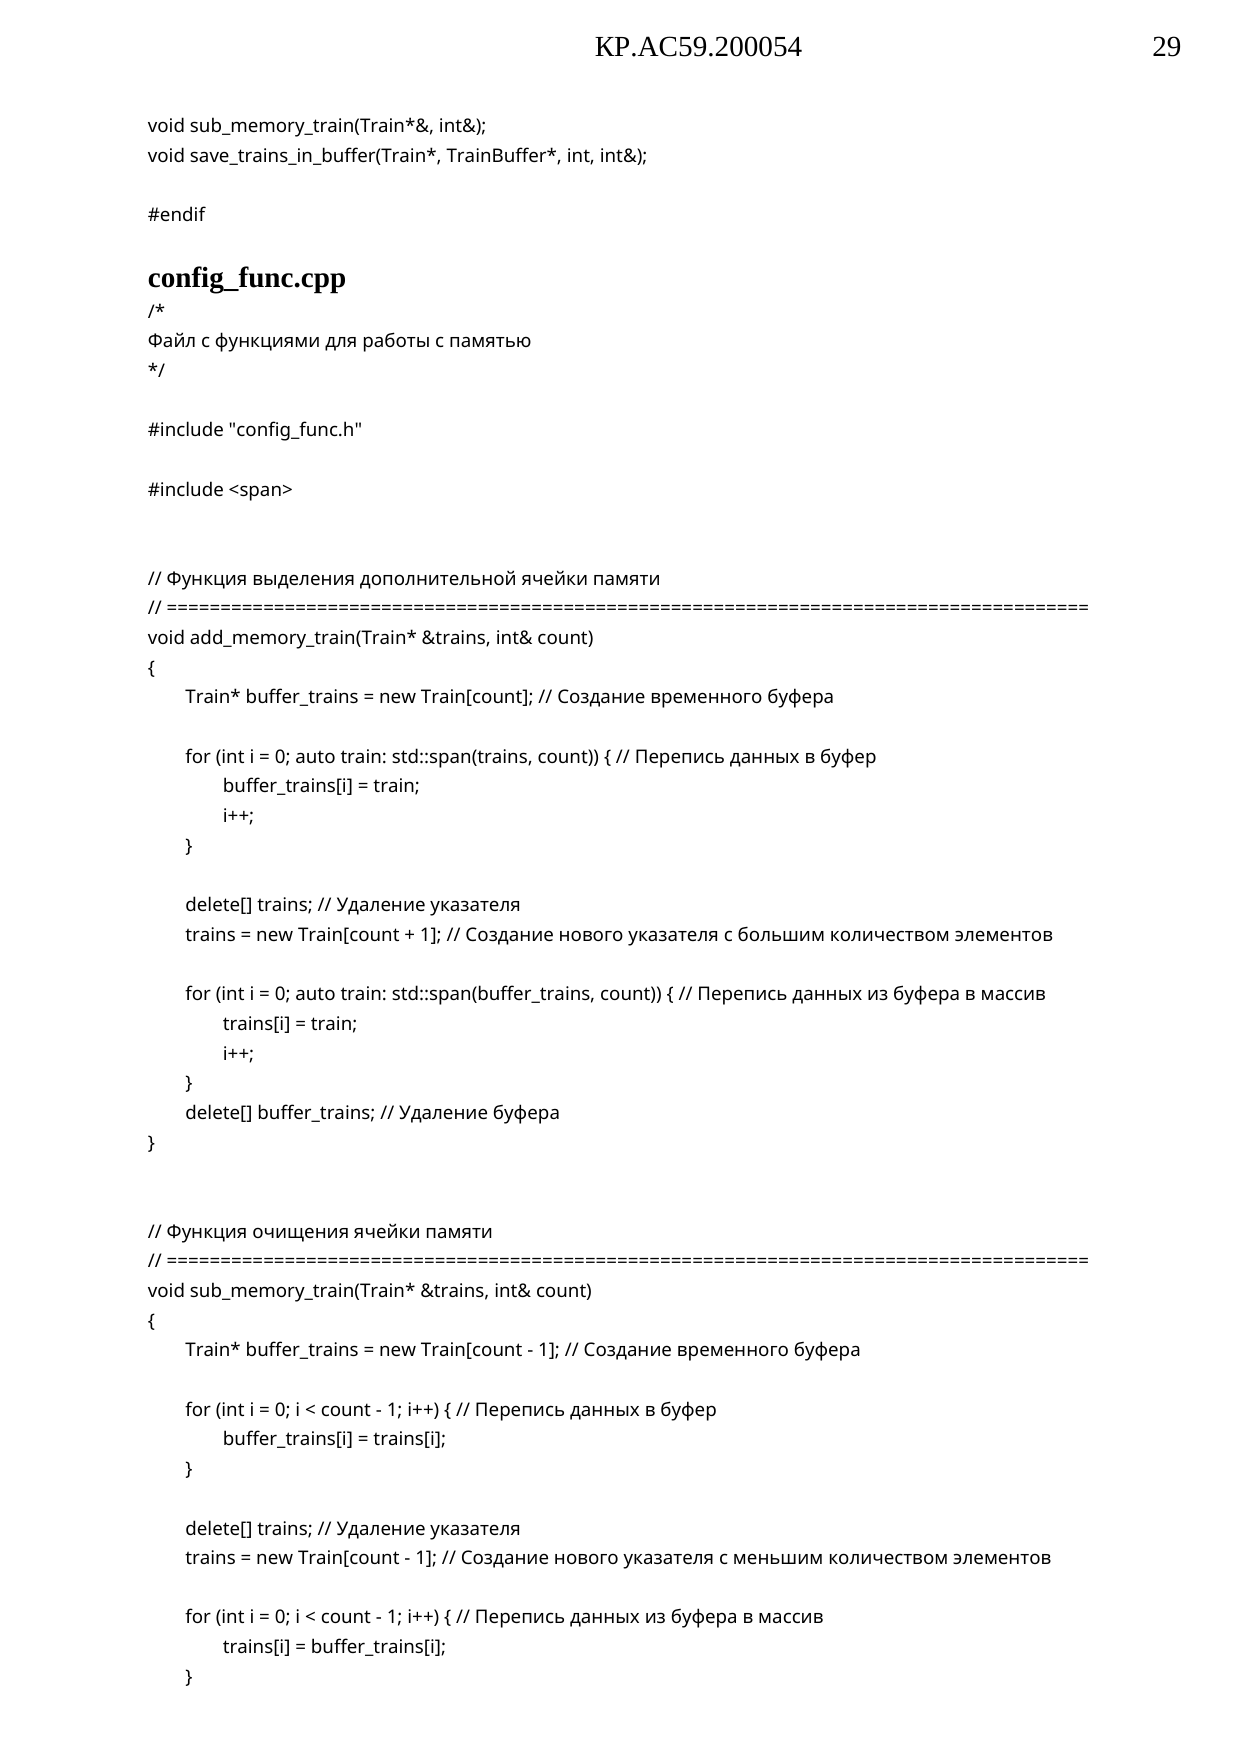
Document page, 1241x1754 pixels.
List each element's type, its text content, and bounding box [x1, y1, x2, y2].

text // Функция выделения дополнительной ячейки памяти [148, 561, 1181, 591]
list for (int i = 0; i < count - 1; i++) { // Перепись данных из буфера в массив [185, 1600, 1181, 1629]
list Train* buffer_trains = new Train[count]; // Создание временного буфера [185, 679, 1181, 709]
text void save_trains_in_buffer(Train*, TrainBuffer*, int, int&); [148, 138, 1181, 167]
list } [185, 1066, 1181, 1095]
list } [185, 828, 1181, 858]
list for (int i = 0; auto train: std::span(buffer_trains, count)) { // Перепись данных из буфера в массив [185, 976, 1181, 1006]
list i++; [223, 798, 1181, 828]
list for (int i = 0; i < count - 1; i++) { // Перепись данных в буфер [185, 1392, 1181, 1422]
text void sub_memory_train(Train* &trains, int& count) [148, 1273, 1181, 1303]
text #include "config_func.h" [148, 413, 1181, 442]
text // ====================================================================================== [148, 591, 1181, 620]
list delete[] trains; // Удаление указателя [185, 887, 1181, 917]
text */ [148, 353, 1181, 383]
text { [148, 1303, 1181, 1332]
list trains = new Train[count - 1]; // Создание нового указателя с меньшим количеством элементов [185, 1540, 1181, 1570]
text /* [148, 294, 1181, 323]
text Файл с функциями для работы с памятью [148, 323, 1181, 353]
list for (int i = 0; auto train: std::span(trains, count)) { // Перепись данных в буфер [185, 739, 1181, 769]
text #endif [148, 197, 1181, 227]
text void add_memory_train(Train* &trains, int& count) [148, 620, 1181, 650]
text } [148, 1125, 1181, 1154]
list trains[i] = train; [223, 1006, 1181, 1036]
list Train* buffer_trains = new Train[count - 1]; // Создание временного буфера [185, 1332, 1181, 1362]
text // Функция очищения ячейки памяти [148, 1214, 1181, 1243]
list delete[] buffer_trains; // Удаление буфера [185, 1095, 1181, 1125]
text void sub_memory_train(Train*&, int&); [148, 108, 1181, 138]
text { [148, 650, 1181, 679]
list } [185, 1451, 1181, 1481]
list delete[] trains; // Удаление указателя [185, 1511, 1181, 1540]
text // ====================================================================================== [148, 1243, 1181, 1273]
text #include <span> [148, 472, 1181, 502]
list } [185, 1659, 1181, 1689]
list buffer_trains[i] = train; [223, 769, 1181, 798]
list trains[i] = buffer_trains[i]; [223, 1629, 1181, 1659]
text config_func.cpp [148, 260, 1181, 294]
list buffer_trains[i] = trains[i]; [223, 1422, 1181, 1451]
list trains = new Train[count + 1]; // Создание нового указателя с большим количеством элементов [185, 917, 1181, 947]
list i++; [223, 1036, 1181, 1066]
